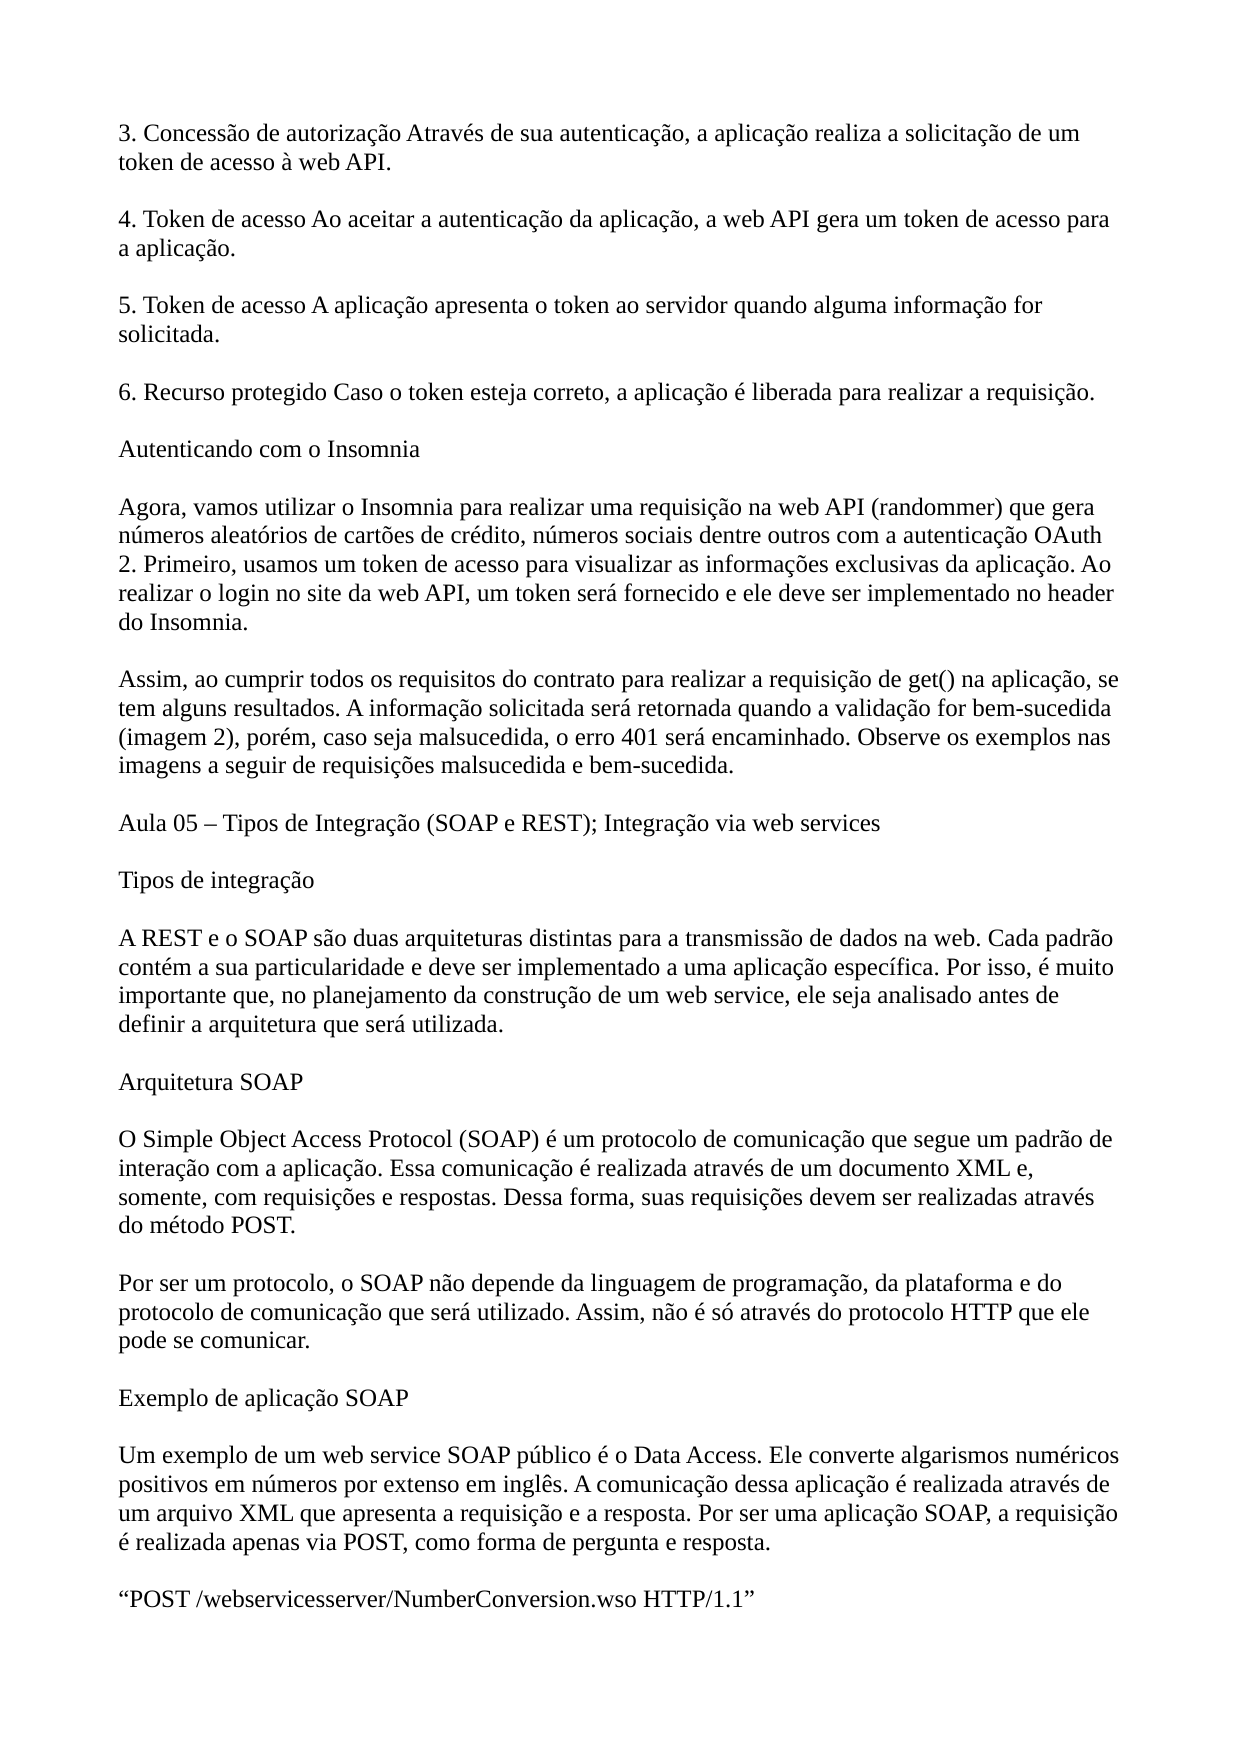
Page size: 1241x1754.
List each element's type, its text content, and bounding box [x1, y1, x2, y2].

text Arquitetura SOAP [118, 1067, 1122, 1096]
text “POST /webservicesserver/NumberConversion.wso HTTP/1.1” [118, 1584, 1122, 1613]
text Tipos de integração [118, 866, 1122, 894]
text O Simple Object Access Protocol (SOAP) é um protocolo de comunicação que segue um padrão de interação com a aplicação. Essa comunicação é realizada através de um documento XML e, somente, com requisições e respostas. Dessa forma, suas requisições devem ser realizadas através do método POST. [118, 1124, 1122, 1239]
text Assim, ao cumprir todos os requisitos do contrato para realizar a requisição de get() na aplicação, se tem alguns resultados. A informação solicitada será retornada quando a validação for bem-sucedida (imagem 2), porém, caso seja malsucedida, o erro 401 será encaminhado. Observe os exemplos nas imagens a seguir de requisições malsucedida e bem-sucedida. [118, 664, 1122, 779]
text 4. Token de acesso Ao aceitar a autenticação da aplicação, a web API gera um token de acesso para a aplicação. [118, 204, 1122, 262]
text 5. Token de acesso A aplicação apresenta o token ao servidor quando alguma informação for solicitada. [118, 291, 1122, 348]
text A REST e o SOAP são duas arquiteturas distintas para a transmissão de dados na web. Cada padrão contém a sua particularidade e deve ser implementado a uma aplicação específica. Por isso, é muito importante que, no planejamento da construção de um web service, ele seja analisado antes de definir a arquitetura que será utilizada. [118, 923, 1122, 1038]
text Exemplo de aplicação SOAP [118, 1383, 1122, 1412]
text 6. Recurso protegido Caso o token esteja correto, a aplicação é liberada para realizar a requisição. [118, 377, 1122, 406]
text 3. Concessão de autorização Através de sua autenticação, a aplicação realiza a solicitação de um token de acesso à web API. [118, 118, 1122, 176]
text Agora, vamos utilizar o Insomnia para realizar uma requisição na web API (randommer) que gera números aleatórios de cartões de crédito, números sociais dentre outros com a autenticação OAuth 2. Primeiro, usamos um token de acesso para visualizar as informações exclusivas da aplicação. Ao realizar o login no site da web API, um token será fornecido e ele deve ser implementado no header do Insomnia. [118, 492, 1122, 636]
text Por ser um protocolo, o SOAP não depende da linguagem de programação, da plataforma e do protocolo de comunicação que será utilizado. Assim, não é só através do protocolo HTTP que ele pode se comunicar. [118, 1268, 1122, 1354]
text Autenticando com o Insomnia [118, 434, 1122, 463]
text Aula 05 – Tipos de Integração (SOAP e REST); Integração via web services [118, 808, 1122, 837]
text Um exemplo de um web service SOAP público é o Data Access. Ele converte algarismos numéricos positivos em números por extenso em inglês. A comunicação dessa aplicação é realizada através de um arquivo XML que apresenta a requisição e a resposta. Por ser uma aplicação SOAP, a requisição é realizada apenas via POST, como forma de pergunta e resposta. [118, 1441, 1122, 1556]
